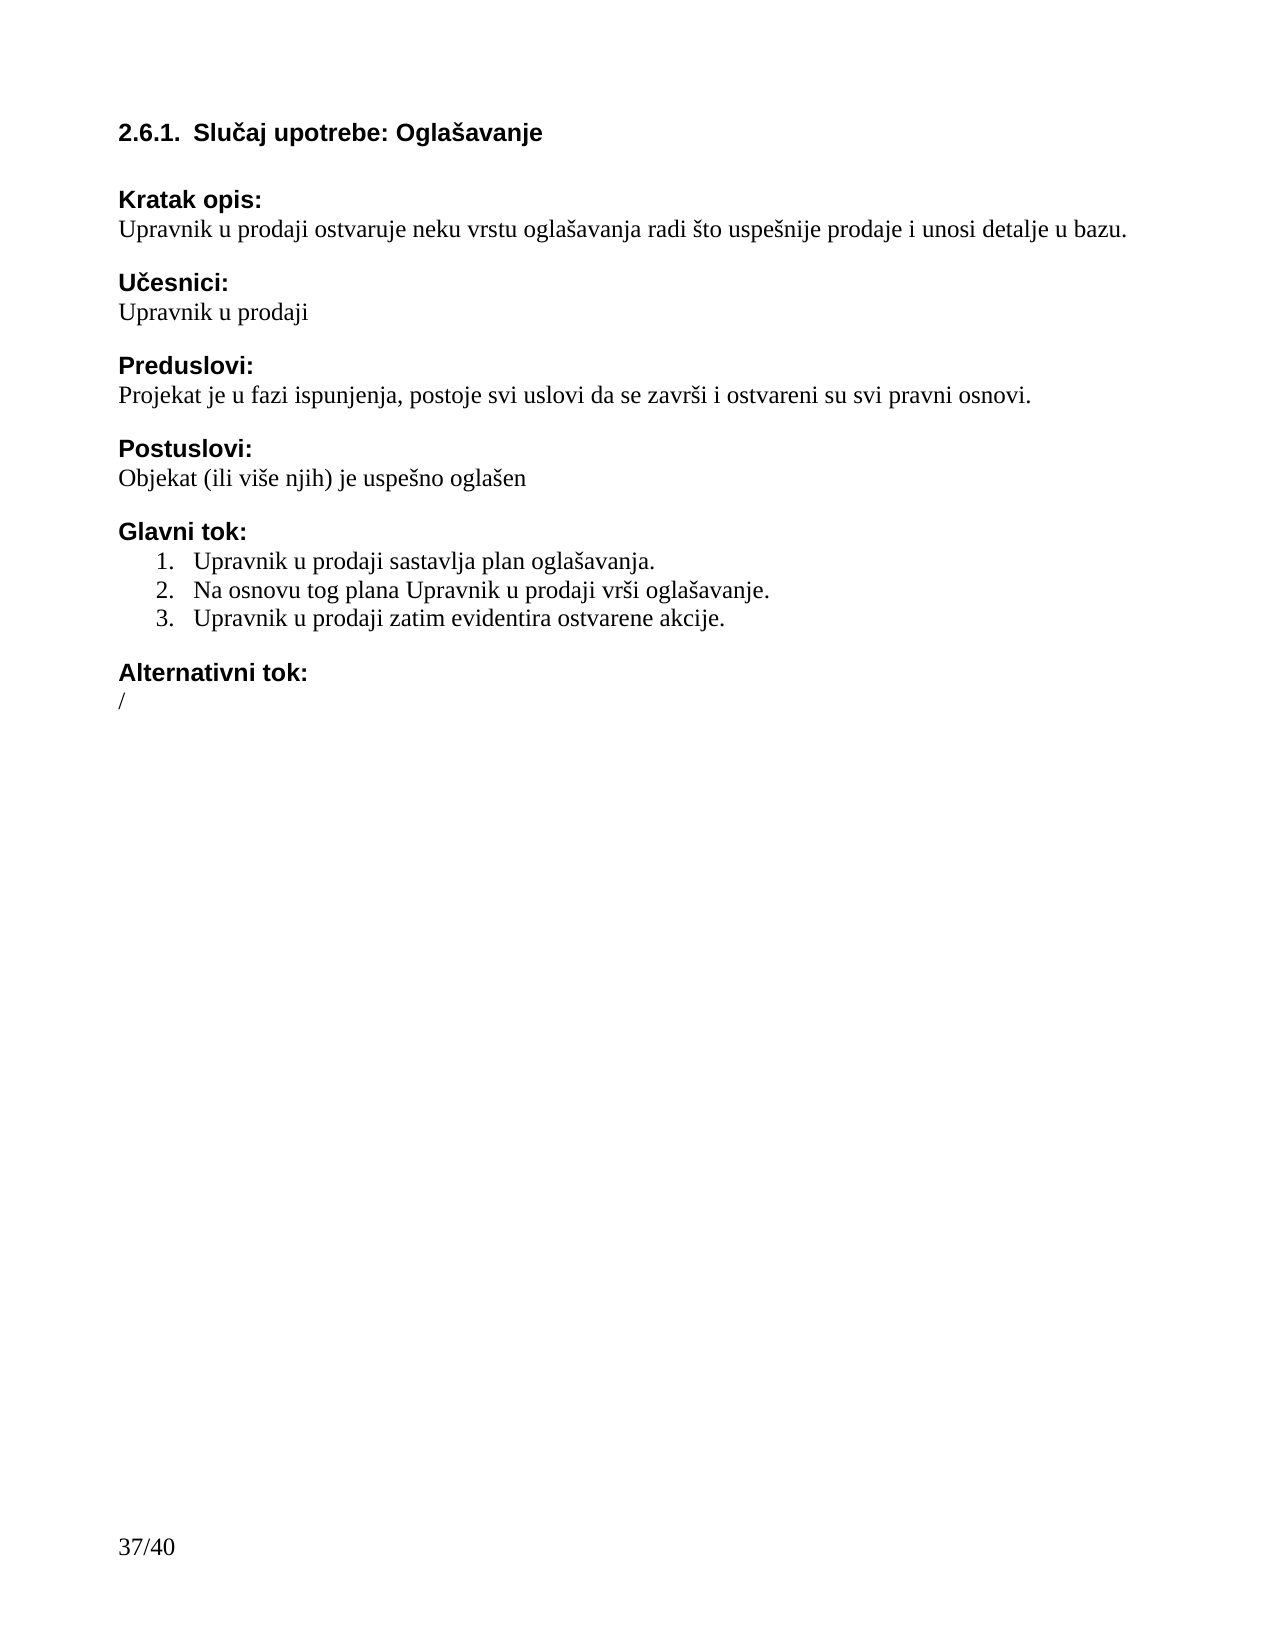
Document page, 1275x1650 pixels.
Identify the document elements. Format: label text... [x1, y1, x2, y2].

subtitle Alternativni tok: [118, 658, 1157, 686]
list Upravnik u prodaji sastavlja plan oglašavanja. [156, 546, 1157, 575]
list Upravnik u prodaji zatim evidentira ostvarene akcije. [156, 603, 1157, 632]
text Objekat (ili više njih) je uspešno oglašen [118, 463, 1157, 492]
subtitle Kratak opis: [118, 185, 1157, 214]
text Upravnik u prodaji ostvaruje neku vrstu oglašavanja radi što uspešnije prodaje i unosi detalje u bazu. [118, 214, 1157, 243]
subtitle Glavni tok: [118, 517, 1157, 546]
text Upravnik u prodaji [118, 297, 1157, 326]
subtitle Učesnici: [118, 268, 1157, 297]
subtitle Slučaj upotrebe: Oglašavanje [118, 118, 1157, 147]
subtitle Postuslovi: [118, 434, 1157, 463]
list Na osnovu tog plana Upravnik u prodaji vrši oglašavanje. [156, 575, 1157, 603]
subtitle Preduslovi: [118, 351, 1157, 380]
text Projekat je u fazi ispunjenja, postoje svi uslovi da se završi i ostvareni su svi pravni osnovi. [118, 380, 1157, 409]
text / [118, 686, 1157, 715]
